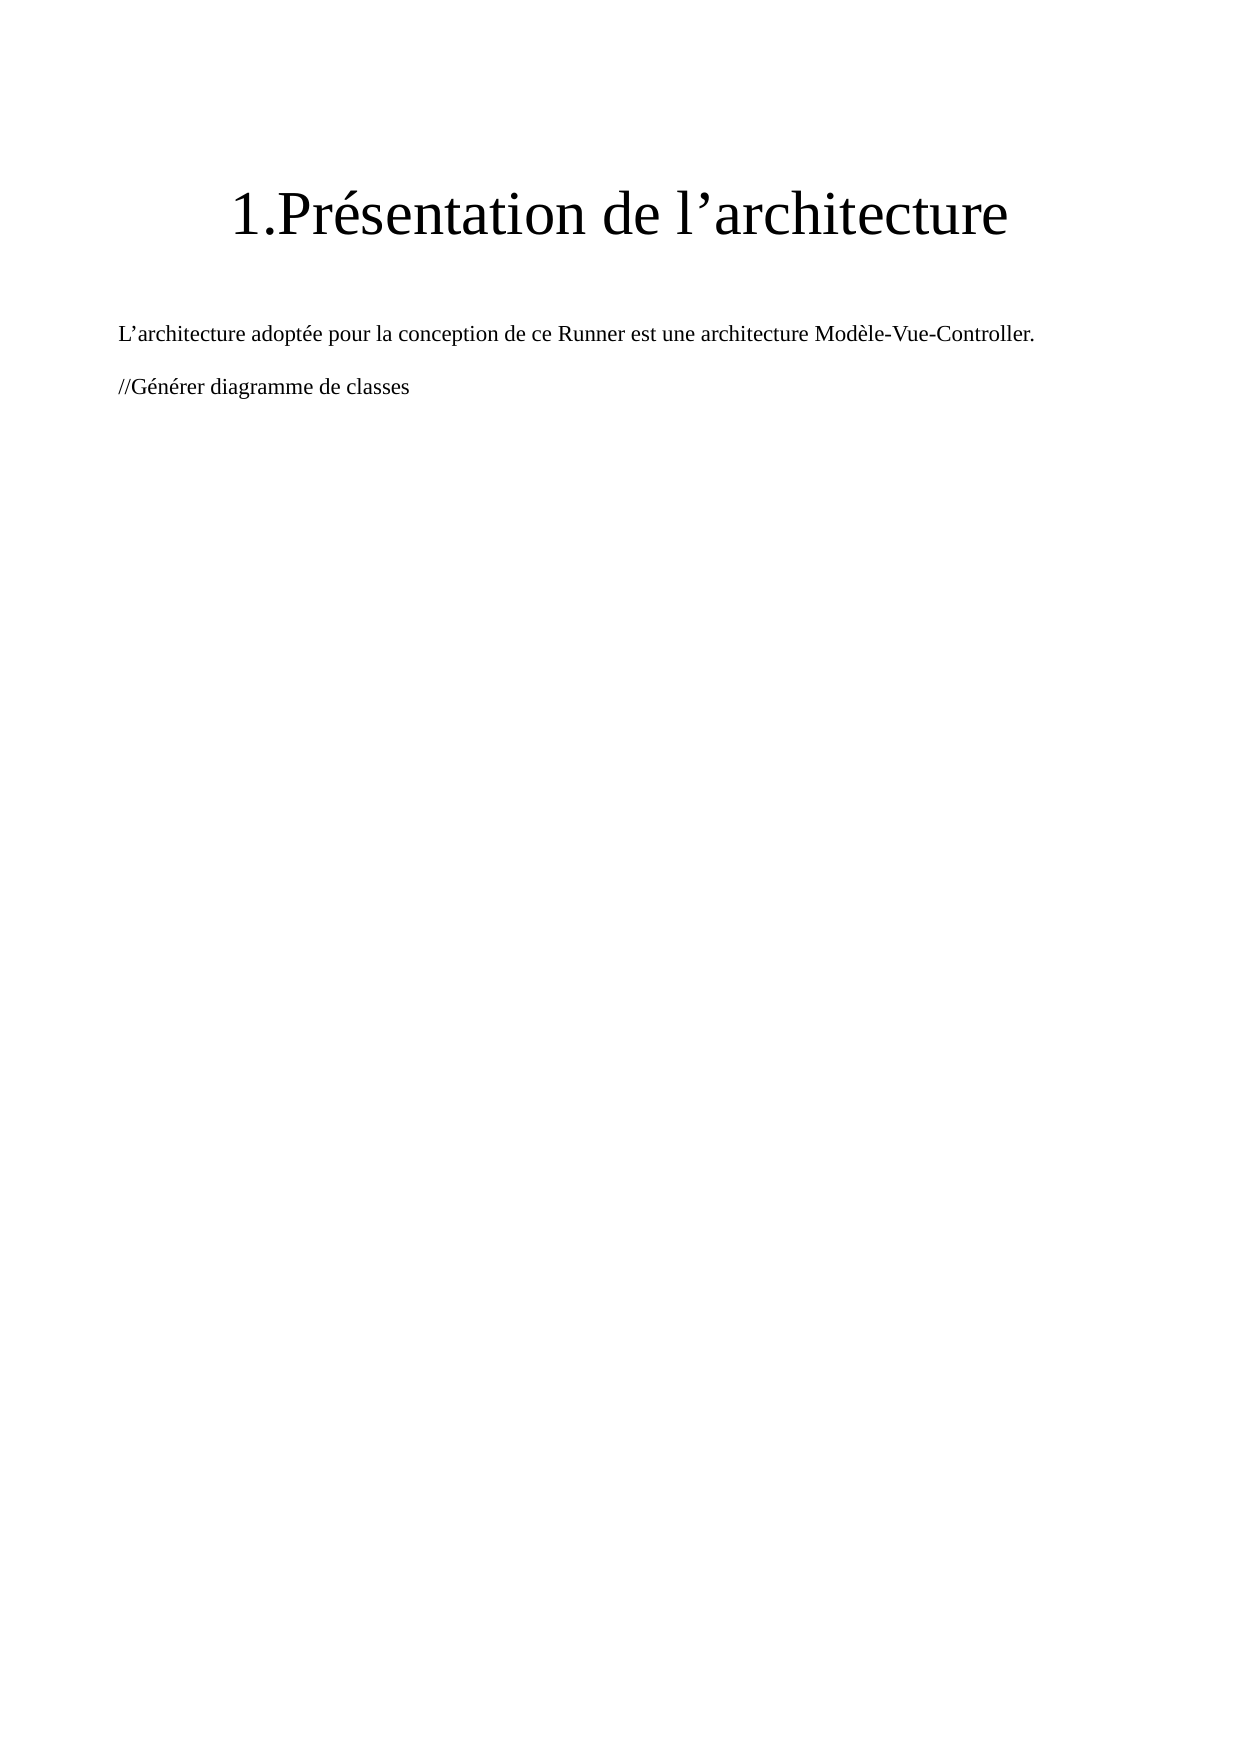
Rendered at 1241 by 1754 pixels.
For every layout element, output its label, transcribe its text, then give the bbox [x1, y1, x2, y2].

text L’architecture adoptée pour la conception de ce Runner est une architecture Modèle-Vue-Controller. [118, 320, 1122, 347]
text //Générer diagramme de classes [118, 373, 1122, 399]
text 1.Présentation de l’architecture [118, 176, 1122, 248]
